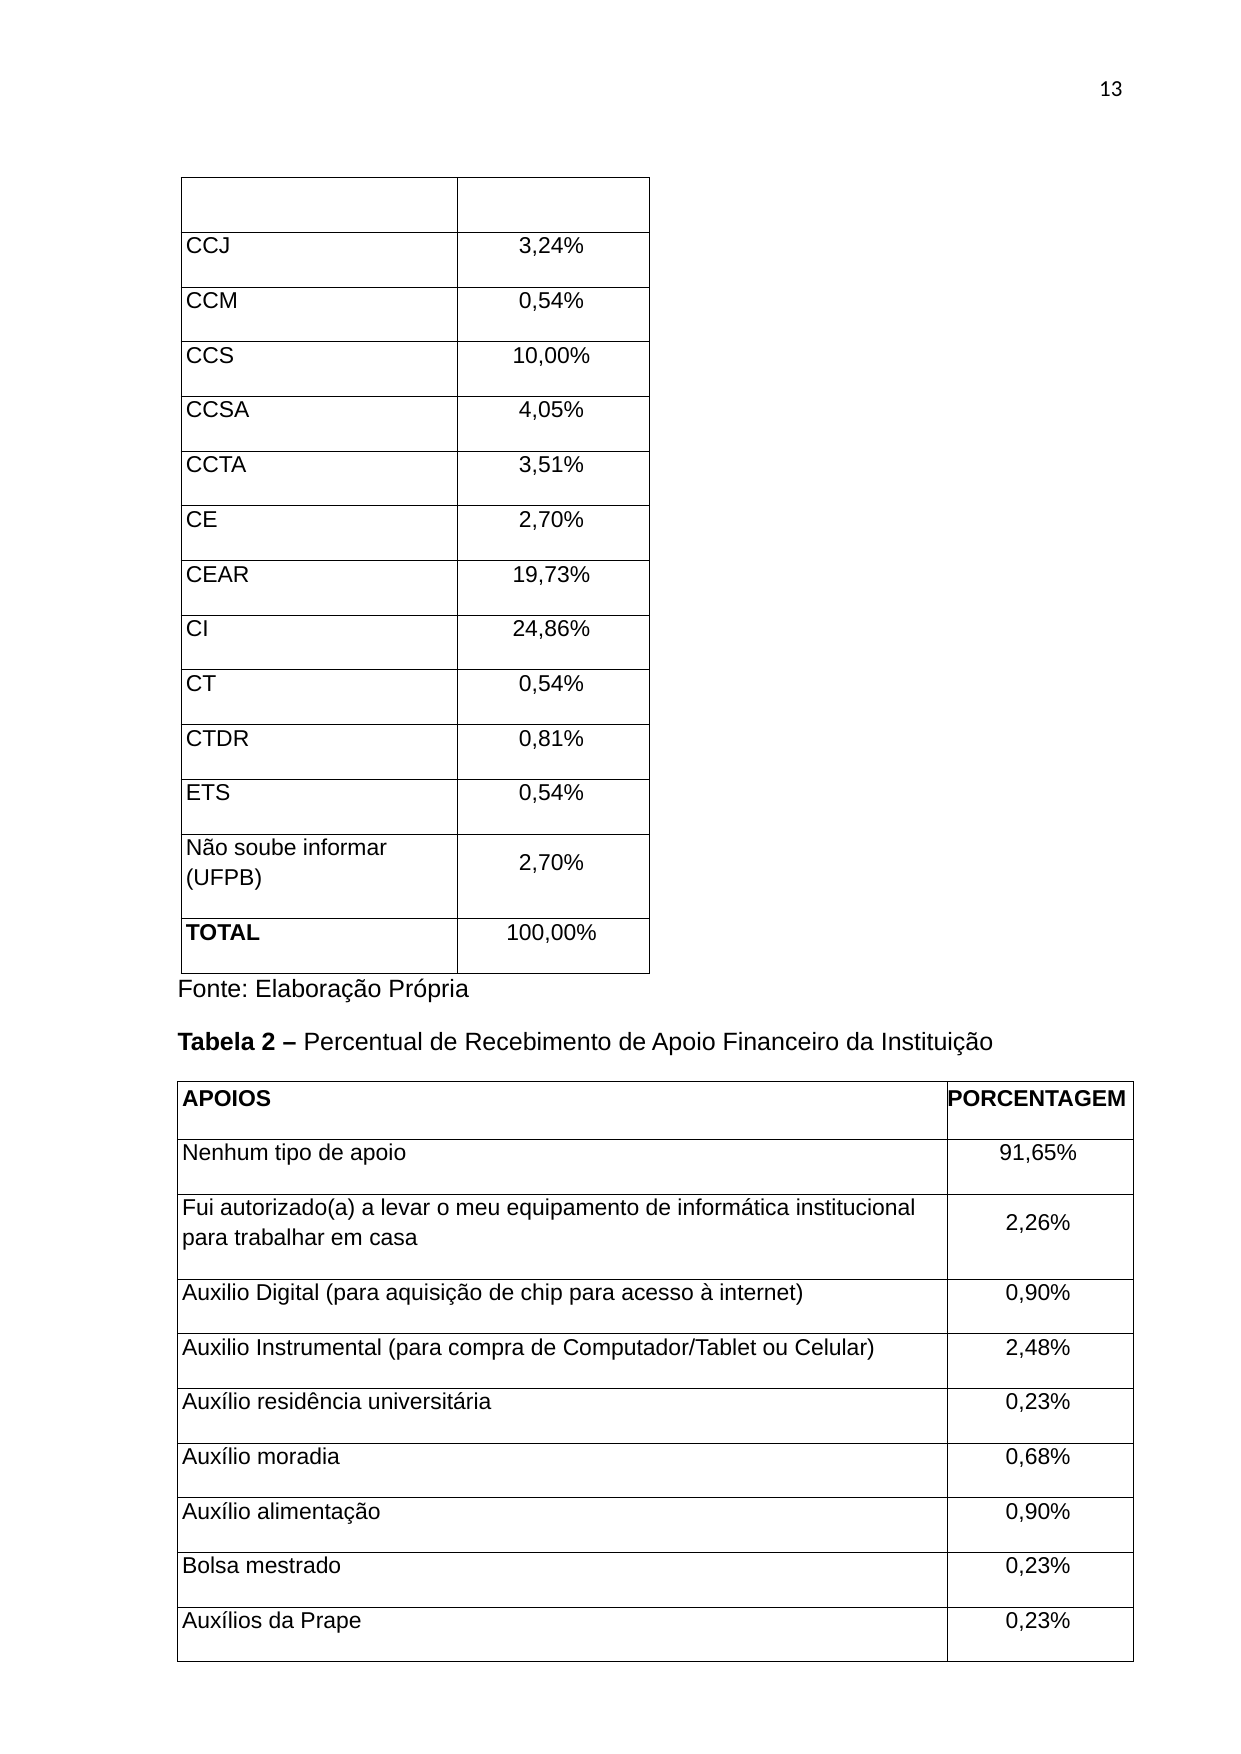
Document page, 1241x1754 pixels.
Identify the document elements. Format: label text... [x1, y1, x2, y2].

table_cell Nenhum tipo de apoio [178, 1140, 947, 1193]
table_cell 4,05% [458, 397, 649, 451]
table_cell [182, 178, 457, 232]
table_cell Não soube informar (UFPB) [182, 835, 457, 918]
table_cell Auxílio moradia [178, 1444, 947, 1497]
table_cell 0,54% [458, 288, 649, 341]
table_cell CI [182, 616, 457, 669]
table_cell 24,86% [458, 616, 649, 669]
table_cell TOTAL [182, 919, 457, 973]
text Fonte: Elaboração Própria [177, 973, 1122, 1002]
table_cell CE [182, 506, 457, 560]
table_cell 2,26% [948, 1195, 1133, 1278]
table_cell 2,70% [458, 506, 649, 560]
table_cell 0,54% [458, 670, 649, 724]
text Tabela 2 – Percentual de Recebimento de Apoio Financeiro da Instituição [177, 1027, 1122, 1056]
table_cell Auxílios da Prape [178, 1608, 947, 1661]
table_cell CCJ [182, 233, 457, 287]
table_cell 0,23% [948, 1608, 1133, 1661]
table_cell CCS [182, 342, 457, 396]
table_cell 19,73% [458, 561, 649, 615]
table_cell 0,90% [948, 1498, 1133, 1552]
table_cell 91,65% [948, 1140, 1133, 1193]
table_cell 0,90% [948, 1280, 1133, 1333]
table_cell 2,48% [948, 1334, 1133, 1388]
table_cell Auxílio alimentação [178, 1498, 947, 1552]
table_header PORCENTAGEM [948, 1082, 1133, 1139]
table_cell CCM [182, 288, 457, 341]
table_cell 2,70% [458, 835, 649, 918]
table_cell CTDR [182, 725, 457, 779]
table_cell 0,23% [948, 1389, 1133, 1442]
table_cell 0,68% [948, 1444, 1133, 1497]
table_cell [458, 178, 649, 232]
table_cell 10,00% [458, 342, 649, 396]
table_cell Auxilio Instrumental (para compra de Computador/Tablet ou Celular) [178, 1334, 947, 1388]
table_cell 100,00% [458, 919, 649, 973]
table_cell 3,51% [458, 452, 649, 505]
table_cell 0,81% [458, 725, 649, 779]
table_cell Fui autorizado(a) a levar o meu equipamento de informática institucional para trabalhar em casa [178, 1195, 947, 1278]
table_cell 0,54% [458, 780, 649, 833]
table_header APOIOS [178, 1082, 947, 1139]
table_cell CT [182, 670, 457, 724]
table_cell 0,23% [948, 1553, 1133, 1607]
table_cell CCSA [182, 397, 457, 451]
table_cell CEAR [182, 561, 457, 615]
table_cell Bolsa mestrado [178, 1553, 947, 1607]
table_cell CCTA [182, 452, 457, 505]
table_cell Auxilio Digital (para aquisição de chip para acesso à internet) [178, 1280, 947, 1333]
table_cell Auxílio residência universitária [178, 1389, 947, 1442]
table_cell ETS [182, 780, 457, 833]
table_cell 3,24% [458, 233, 649, 287]
